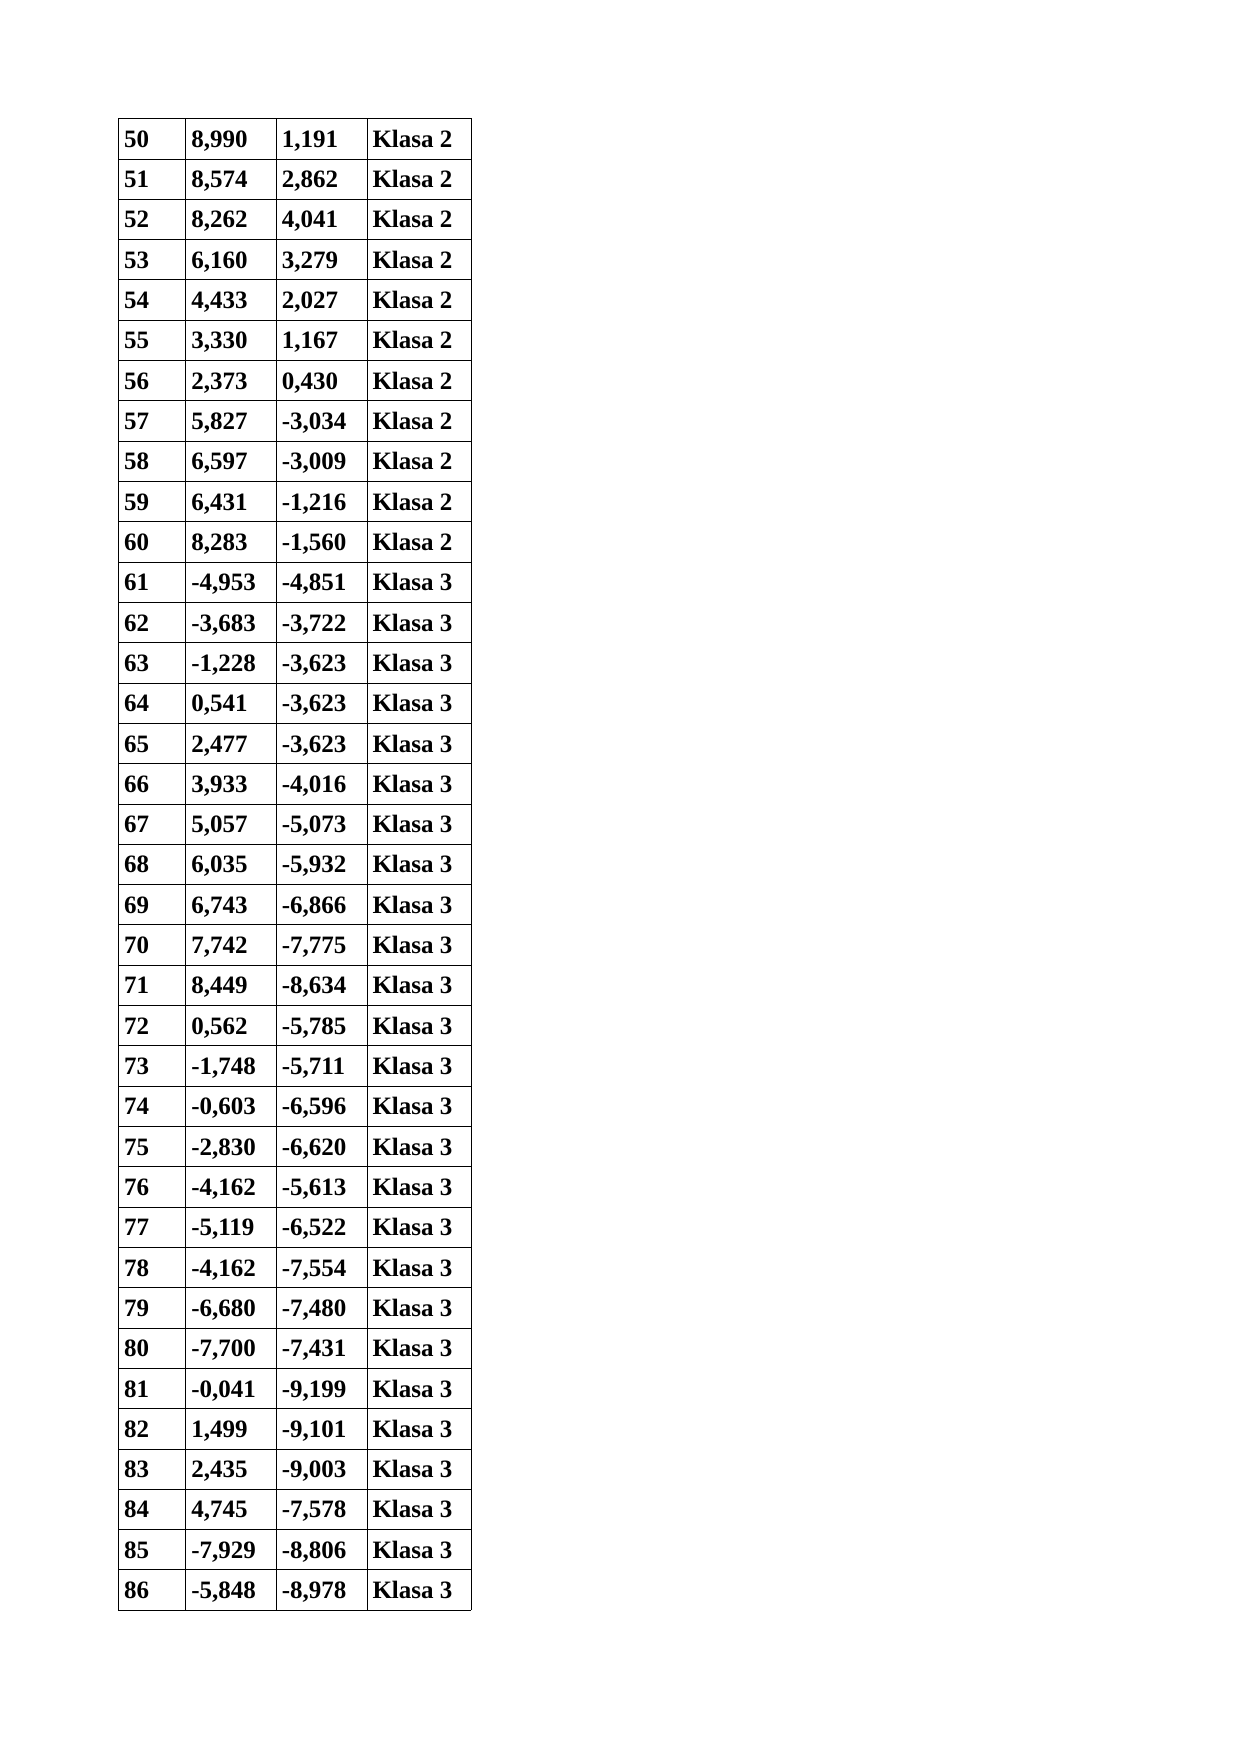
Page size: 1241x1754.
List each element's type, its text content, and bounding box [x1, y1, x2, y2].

table_cell 1,499 [186, 1409, 276, 1448]
table_cell 86 [119, 1570, 185, 1610]
table_cell 51 [119, 160, 185, 199]
table_cell Klasa 3 [368, 1450, 471, 1489]
table_cell -6,866 [277, 885, 367, 924]
table_cell -1,560 [277, 522, 367, 562]
table_cell 3,279 [277, 240, 367, 279]
table_cell 3,330 [186, 321, 276, 360]
table_cell Klasa 3 [368, 724, 471, 763]
table_cell 56 [119, 361, 185, 400]
table_cell -4,162 [186, 1167, 276, 1207]
table_cell 1,191 [277, 119, 367, 158]
table_cell Klasa 2 [368, 482, 471, 521]
table_cell -6,596 [277, 1087, 367, 1126]
table_cell -3,034 [277, 401, 367, 441]
table_cell -9,003 [277, 1450, 367, 1489]
table_cell -5,932 [277, 845, 367, 884]
table_cell -4,162 [186, 1248, 276, 1287]
table_cell 7,742 [186, 925, 276, 965]
table_cell 0,562 [186, 1006, 276, 1045]
table_cell Klasa 2 [368, 522, 471, 562]
table_cell 62 [119, 603, 185, 642]
table_cell -1,228 [186, 643, 276, 682]
table_cell Klasa 3 [368, 1329, 471, 1368]
table_cell 55 [119, 321, 185, 360]
table_cell 80 [119, 1329, 185, 1368]
table_cell -7,554 [277, 1248, 367, 1287]
table_cell -5,073 [277, 805, 367, 844]
table_cell 66 [119, 764, 185, 803]
table_cell -3,623 [277, 643, 367, 682]
table_cell 5,827 [186, 401, 276, 441]
table_cell 82 [119, 1409, 185, 1448]
table_cell -1,748 [186, 1046, 276, 1086]
table_cell -3,683 [186, 603, 276, 642]
table_cell -7,578 [277, 1490, 367, 1529]
table_cell 77 [119, 1208, 185, 1247]
table_cell -6,522 [277, 1208, 367, 1247]
table_cell 2,027 [277, 280, 367, 320]
table_cell Klasa 2 [368, 160, 471, 199]
table_cell Klasa 3 [368, 845, 471, 884]
table_cell 4,041 [277, 200, 367, 239]
table_cell 8,449 [186, 966, 276, 1005]
table_cell 8,990 [186, 119, 276, 158]
table_cell Klasa 3 [368, 603, 471, 642]
table_cell -5,711 [277, 1046, 367, 1086]
table_cell Klasa 2 [368, 361, 471, 400]
table_cell 2,373 [186, 361, 276, 400]
table_cell Klasa 3 [368, 805, 471, 844]
table_cell 6,431 [186, 482, 276, 521]
table_cell Klasa 3 [368, 1570, 471, 1610]
table_cell -6,680 [186, 1288, 276, 1327]
table_cell 60 [119, 522, 185, 562]
table_cell Klasa 3 [368, 1087, 471, 1126]
table_cell 4,433 [186, 280, 276, 320]
table_cell Klasa 3 [368, 1208, 471, 1247]
table_cell 57 [119, 401, 185, 441]
table_cell 78 [119, 1248, 185, 1287]
table_cell Klasa 2 [368, 200, 471, 239]
table_cell -2,830 [186, 1127, 276, 1166]
table_cell 69 [119, 885, 185, 924]
table_cell 75 [119, 1127, 185, 1166]
table_cell 8,262 [186, 200, 276, 239]
table_cell -8,806 [277, 1530, 367, 1569]
table_cell -4,953 [186, 563, 276, 602]
table_cell -3,009 [277, 442, 367, 481]
table_cell 2,435 [186, 1450, 276, 1489]
table_cell 76 [119, 1167, 185, 1207]
table_cell 6,160 [186, 240, 276, 279]
table_cell 83 [119, 1450, 185, 1489]
table_cell Klasa 3 [368, 1167, 471, 1207]
table_cell -3,623 [277, 724, 367, 763]
table_cell Klasa 3 [368, 1409, 471, 1448]
table_cell Klasa 3 [368, 764, 471, 803]
table_cell -7,775 [277, 925, 367, 965]
table_cell Klasa 3 [368, 563, 471, 602]
table_cell Klasa 3 [368, 1046, 471, 1086]
table_cell -7,480 [277, 1288, 367, 1327]
table_cell Klasa 2 [368, 321, 471, 360]
table_cell -9,199 [277, 1369, 367, 1408]
table_cell 72 [119, 1006, 185, 1045]
table_cell 54 [119, 280, 185, 320]
table_cell 79 [119, 1288, 185, 1327]
table_cell 6,597 [186, 442, 276, 481]
table_cell Klasa 2 [368, 442, 471, 481]
table_cell Klasa 3 [368, 684, 471, 723]
table_cell Klasa 2 [368, 240, 471, 279]
table_cell 2,477 [186, 724, 276, 763]
table_cell 58 [119, 442, 185, 481]
table_cell 61 [119, 563, 185, 602]
table_cell -5,613 [277, 1167, 367, 1207]
table_cell Klasa 3 [368, 885, 471, 924]
table_cell 70 [119, 925, 185, 965]
table_cell 67 [119, 805, 185, 844]
table_cell 81 [119, 1369, 185, 1408]
table_cell -6,620 [277, 1127, 367, 1166]
table_cell 74 [119, 1087, 185, 1126]
table_cell 52 [119, 200, 185, 239]
table_cell 6,743 [186, 885, 276, 924]
table_cell -1,216 [277, 482, 367, 521]
table_cell 84 [119, 1490, 185, 1529]
table_cell -5,785 [277, 1006, 367, 1045]
table_cell Klasa 3 [368, 1490, 471, 1529]
table_cell -8,978 [277, 1570, 367, 1610]
table_cell 71 [119, 966, 185, 1005]
table_cell -5,119 [186, 1208, 276, 1247]
table_cell 85 [119, 1530, 185, 1569]
table_cell 63 [119, 643, 185, 682]
table_cell Klasa 3 [368, 925, 471, 965]
table_cell Klasa 2 [368, 280, 471, 320]
table_cell Klasa 3 [368, 966, 471, 1005]
table_cell 2,862 [277, 160, 367, 199]
table_cell 0,430 [277, 361, 367, 400]
table_cell 3,933 [186, 764, 276, 803]
table_cell Klasa 3 [368, 1288, 471, 1327]
table_cell -0,603 [186, 1087, 276, 1126]
table_cell -8,634 [277, 966, 367, 1005]
table_cell 65 [119, 724, 185, 763]
table_cell 4,745 [186, 1490, 276, 1529]
table_cell -9,101 [277, 1409, 367, 1448]
table_cell 6,035 [186, 845, 276, 884]
table_cell -3,722 [277, 603, 367, 642]
table_cell Klasa 2 [368, 401, 471, 441]
table_cell -7,431 [277, 1329, 367, 1368]
table_cell Klasa 3 [368, 1369, 471, 1408]
table_cell 1,167 [277, 321, 367, 360]
table_cell -4,851 [277, 563, 367, 602]
table_cell 8,574 [186, 160, 276, 199]
table_cell 53 [119, 240, 185, 279]
table_cell Klasa 3 [368, 1530, 471, 1569]
table_cell Klasa 3 [368, 1248, 471, 1287]
table_cell 5,057 [186, 805, 276, 844]
table_cell -7,929 [186, 1530, 276, 1569]
table_cell Klasa 3 [368, 643, 471, 682]
table_cell Klasa 3 [368, 1006, 471, 1045]
table_cell 73 [119, 1046, 185, 1086]
table_cell -7,700 [186, 1329, 276, 1368]
table_cell 68 [119, 845, 185, 884]
table_cell 50 [119, 119, 185, 158]
table_cell Klasa 3 [368, 1127, 471, 1166]
table_cell -3,623 [277, 684, 367, 723]
table_cell -4,016 [277, 764, 367, 803]
table_cell 59 [119, 482, 185, 521]
table_cell 64 [119, 684, 185, 723]
table_cell 8,283 [186, 522, 276, 562]
table_cell 0,541 [186, 684, 276, 723]
table_cell Klasa 2 [368, 119, 471, 158]
table_cell -5,848 [186, 1570, 276, 1610]
table_cell -0,041 [186, 1369, 276, 1408]
